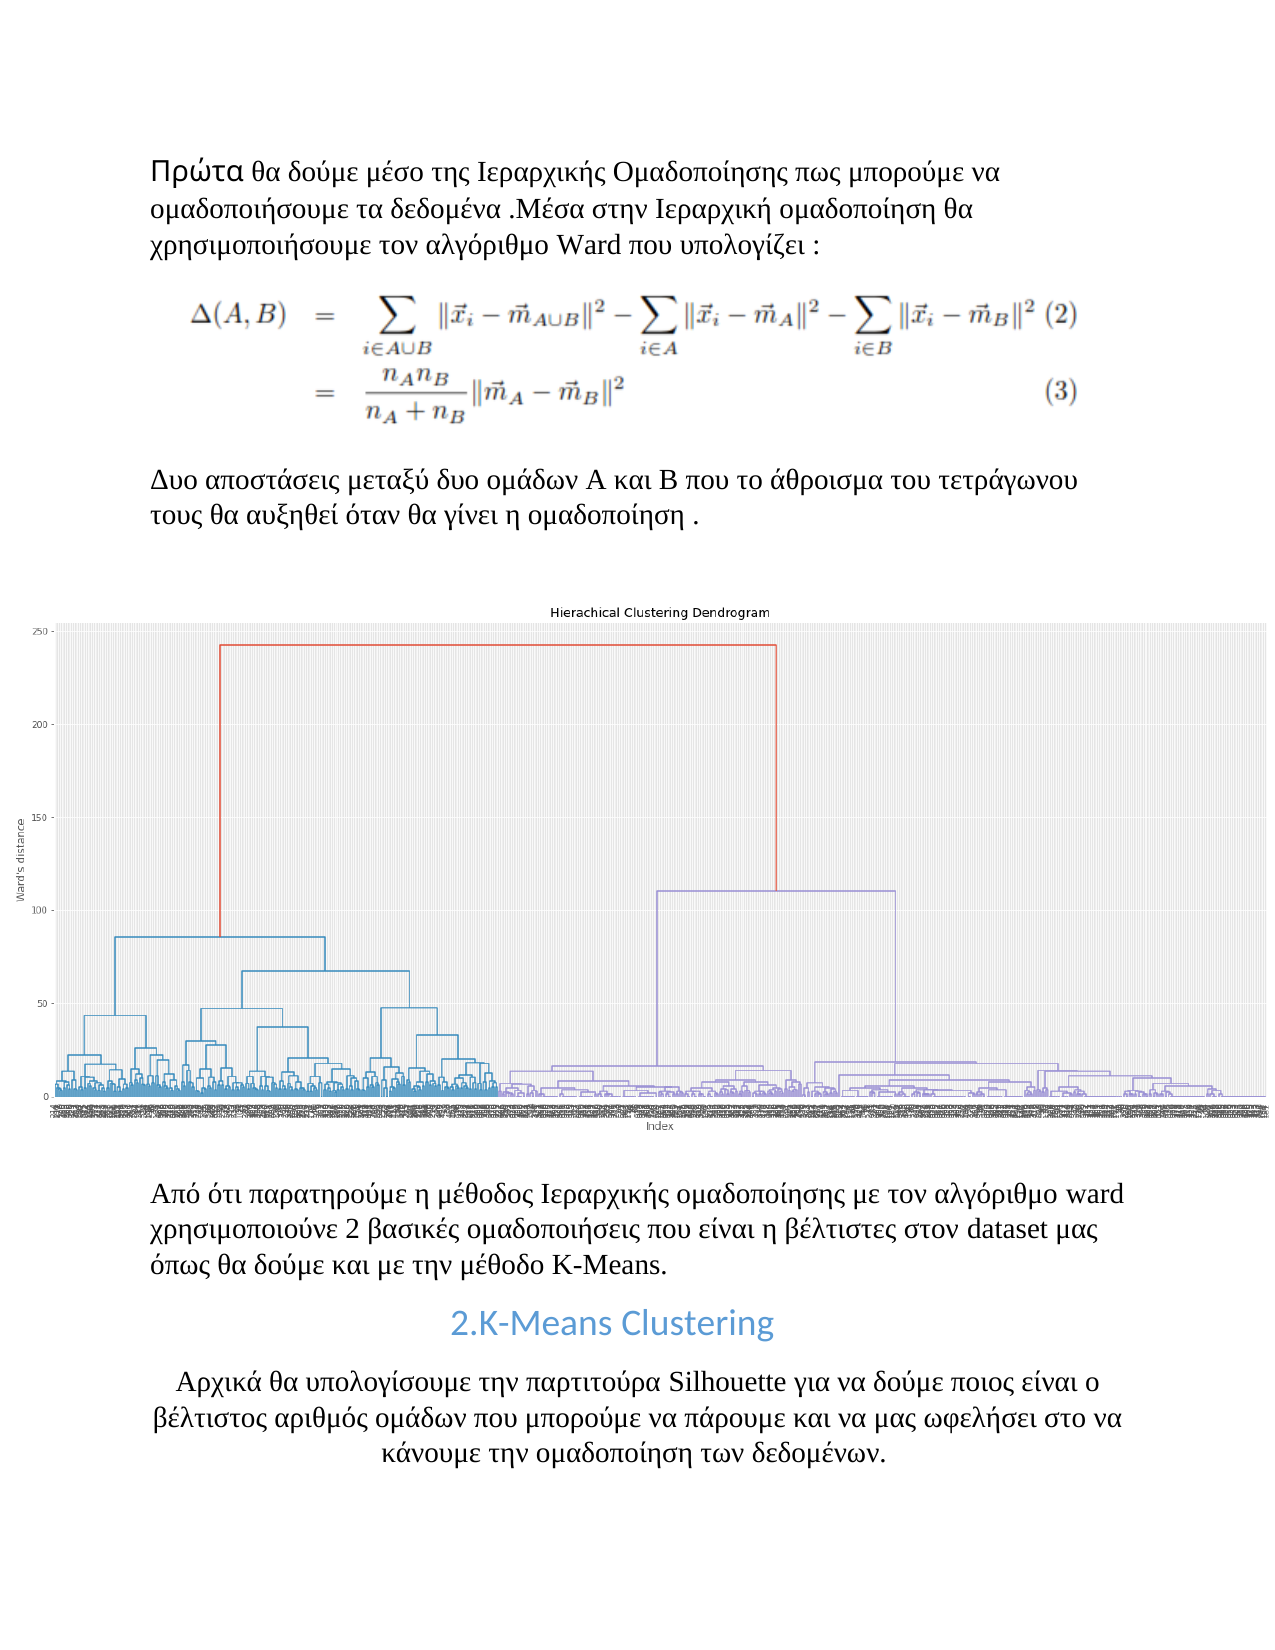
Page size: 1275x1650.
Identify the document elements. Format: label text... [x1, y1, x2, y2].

text Πρώτα θα δούμε μέσο της Ιεραρχικής Ομαδοποίησης πως μπορούμε να ομαδοποιήσουμε τα δεδομένα .Μέσα στην Ιεραρχική ομαδοποίηση θα χρησιμοποιήσουμε τον αλγόριθμο Ward που υπολογίζει : [150, 150, 1125, 261]
text 2.K-Means Clustering [375, 1299, 1125, 1345]
text Αρχικά θα υπολογίσουμε την παρτιτούρα Silhouette για να δούμε ποιος είναι ο βέλτιστος αριθμός ομάδων που μπορούμε να πάρουμε και να μας ωφελήσει στο να κάνουμε την ομαδοποίηση των δεδομένων. [150, 1364, 1125, 1469]
text Από ότι παρατηρούμε η μέθοδος Ιεραρχικής ομαδοποίησης με τον αλγόριθμο ward χρησιμοποιούνε 2 βασικές ομαδοποιήσεις που είναι η βέλτιστες στον dataset μας όπως θα δούμε και με την μέθοδο K-Means. [150, 1176, 1125, 1280]
text Δυο αποστάσεις μεταξύ δυο ομάδων Α και Β που το άθροισμα του τετράγωνου τους θα αυξηθεί όταν θα γίνει η ομαδοποίηση . [150, 462, 1125, 531]
